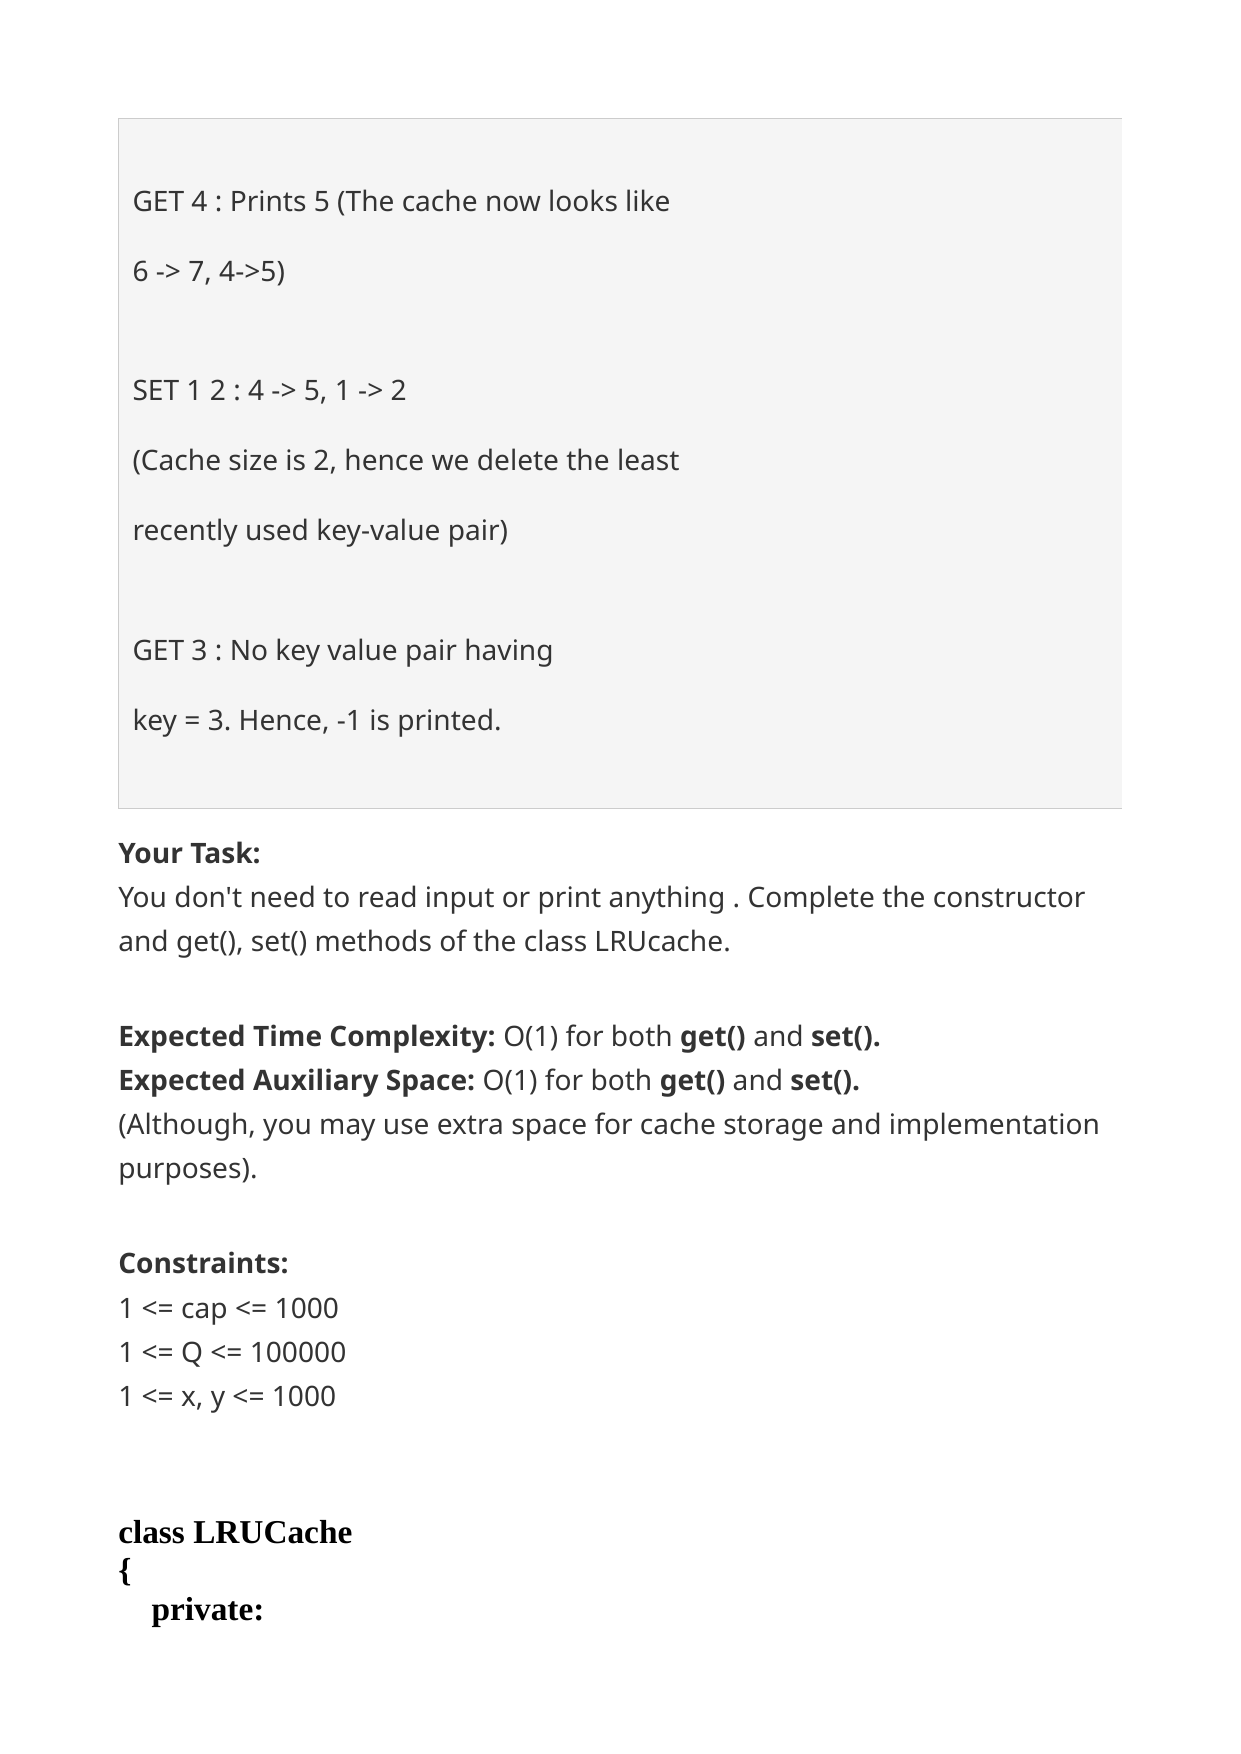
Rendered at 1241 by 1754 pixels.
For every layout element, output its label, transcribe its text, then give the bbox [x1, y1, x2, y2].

text { [118, 1551, 1122, 1589]
text Your Task: You don't need to read input or print anything . Complete the constructor and get(), set() methods of the class LRUcache. [118, 833, 1122, 959]
text key = 3. Hence, -1 is printed. [119, 686, 1122, 738]
text 6 -> 7, 4->5) [119, 237, 1122, 290]
text Expected Time Complexity: O(1) for both get() and set(). Expected Auxiliary Space: O(1) for both get() and set(). (Although, you may use extra space for cache storage and implementation purposes). [118, 981, 1122, 1187]
text GET 3 : No key value pair having [119, 616, 1122, 668]
text (Cache size is 2, hence we delete the least [119, 426, 1122, 479]
text private: [118, 1589, 1122, 1627]
text SET 1 2 : 4 -> 5, 1 -> 2 [119, 356, 1122, 409]
text Constraints: 1 <= cap <= 1000 1 <= Q <= 100000 1 <= x, y <= 1000 [118, 1208, 1122, 1414]
text recently used key-value pair) [119, 496, 1122, 549]
text GET 4 : Prints 5 (The cache now looks like [119, 167, 1122, 220]
text class LRUCache [118, 1512, 1122, 1551]
